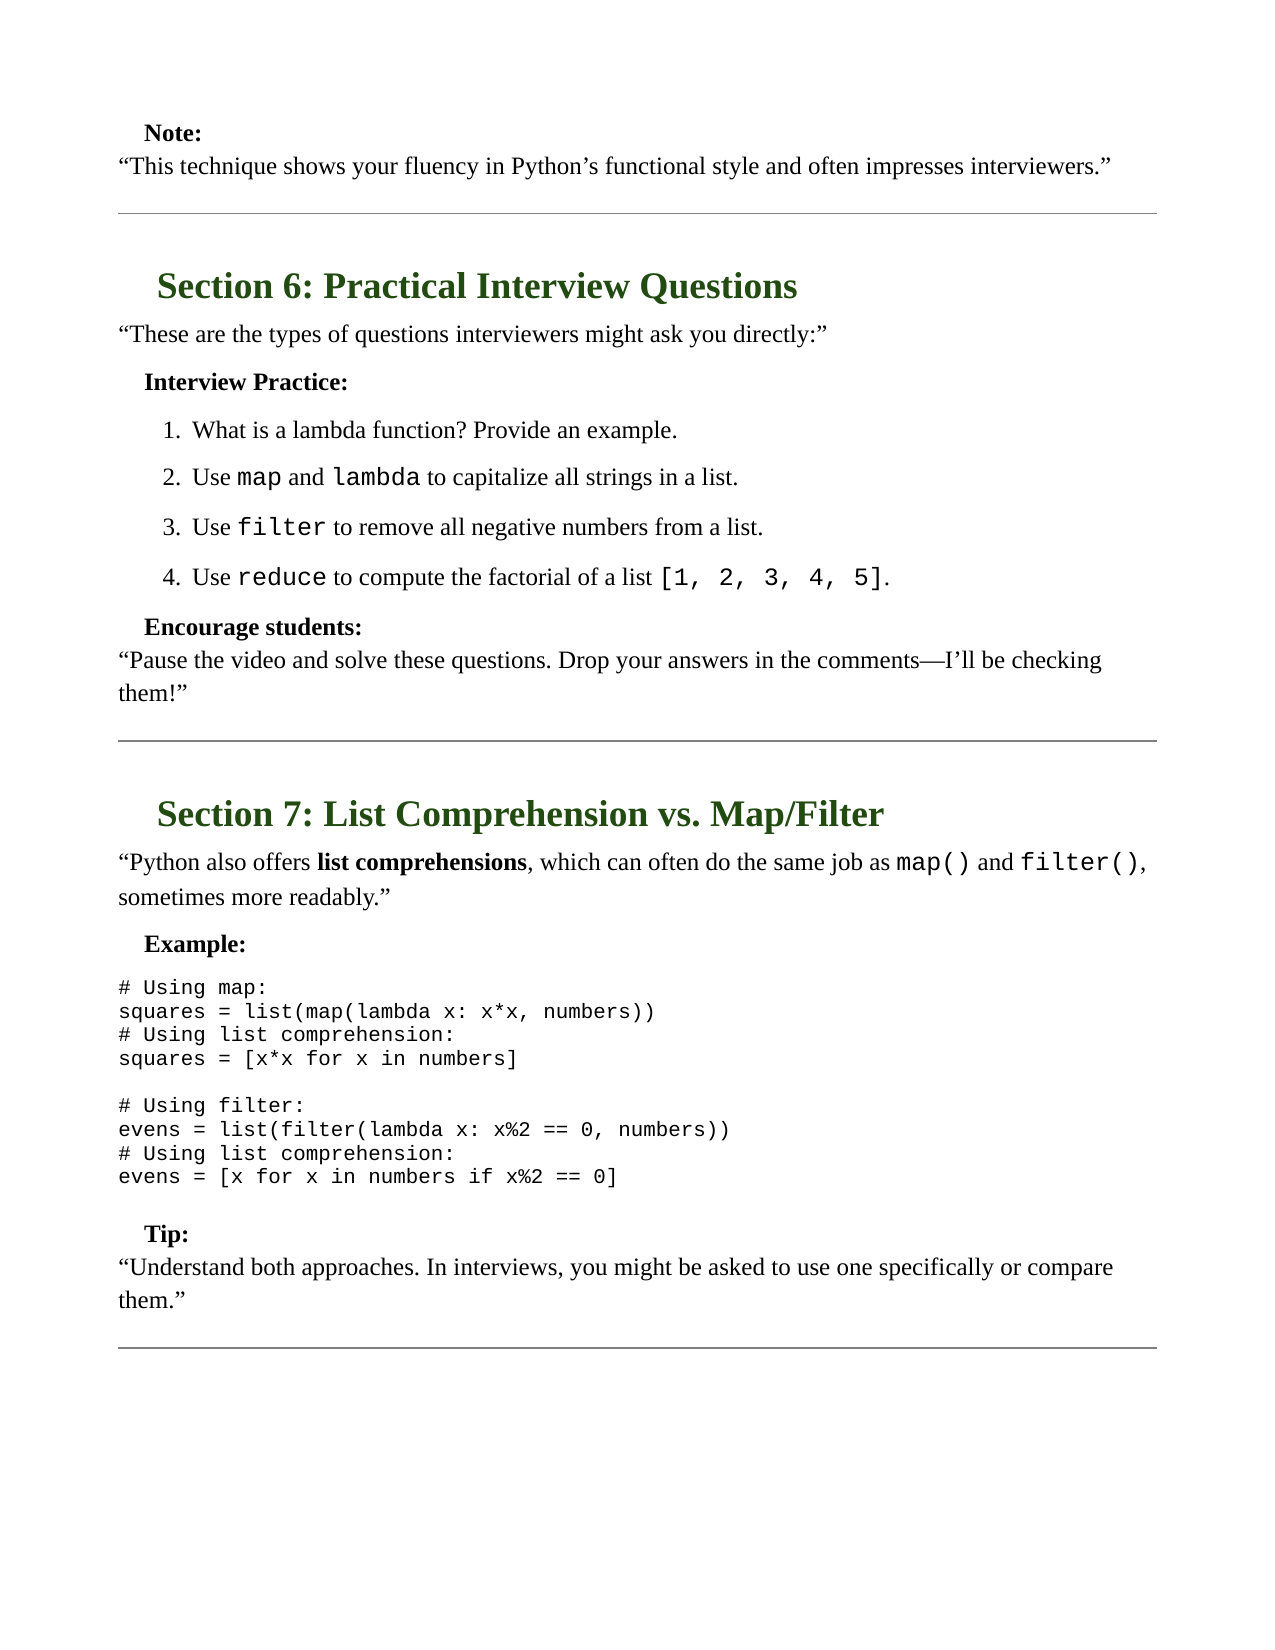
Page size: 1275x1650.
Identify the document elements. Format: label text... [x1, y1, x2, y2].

text 💬 Interview Practice: [118, 367, 1157, 396]
list Use reduce to compute the factorial of a list [1, 2, 3, 4, 5]. [162, 562, 1157, 593]
text # Using list comprehension: [118, 1142, 1157, 1166]
text # Using list comprehension: [118, 1024, 1157, 1048]
text evens = [x for x in numbers if x%2 == 0] [118, 1166, 1157, 1190]
text “Python also offers list comprehensions, which can often do the same job as map() and filter(), sometimes more readably.” [118, 847, 1157, 911]
text squares = [x*x for x in numbers] [118, 1048, 1157, 1072]
text 📌 Encourage students: “Pause the video and solve these questions. Drop your answers in the comments—I’ll be checking them!” [118, 612, 1157, 707]
text “These are the types of questions interviewers might ask you directly:” [118, 319, 1157, 348]
text # Using map: [118, 977, 1157, 1001]
text # Using filter: [118, 1095, 1157, 1119]
text 📘 Example: [118, 929, 1157, 958]
subtitle 🔹 Section 7: List Comprehension vs. Map/Filter [118, 791, 1157, 834]
text evens = list(filter(lambda x: x%2 == 0, numbers)) [118, 1119, 1157, 1142]
list What is a lambda function? Provide an example. [162, 415, 1157, 443]
subtitle 🔹 Section 6: Practical Interview Questions [118, 264, 1157, 307]
text 🧠 Tip: “Understand both approaches. In interviews, you might be asked to use one specifically or compare them.” [118, 1219, 1157, 1314]
text 🧠 Note: “This technique shows your fluency in Python’s functional style and often impresses interviewers.” [118, 118, 1157, 180]
text squares = list(map(lambda x: x*x, numbers)) [118, 1001, 1157, 1024]
list Use filter to remove all negative numbers from a list. [162, 512, 1157, 543]
list Use map and lambda to capitalize all strings in a list. [162, 462, 1157, 493]
